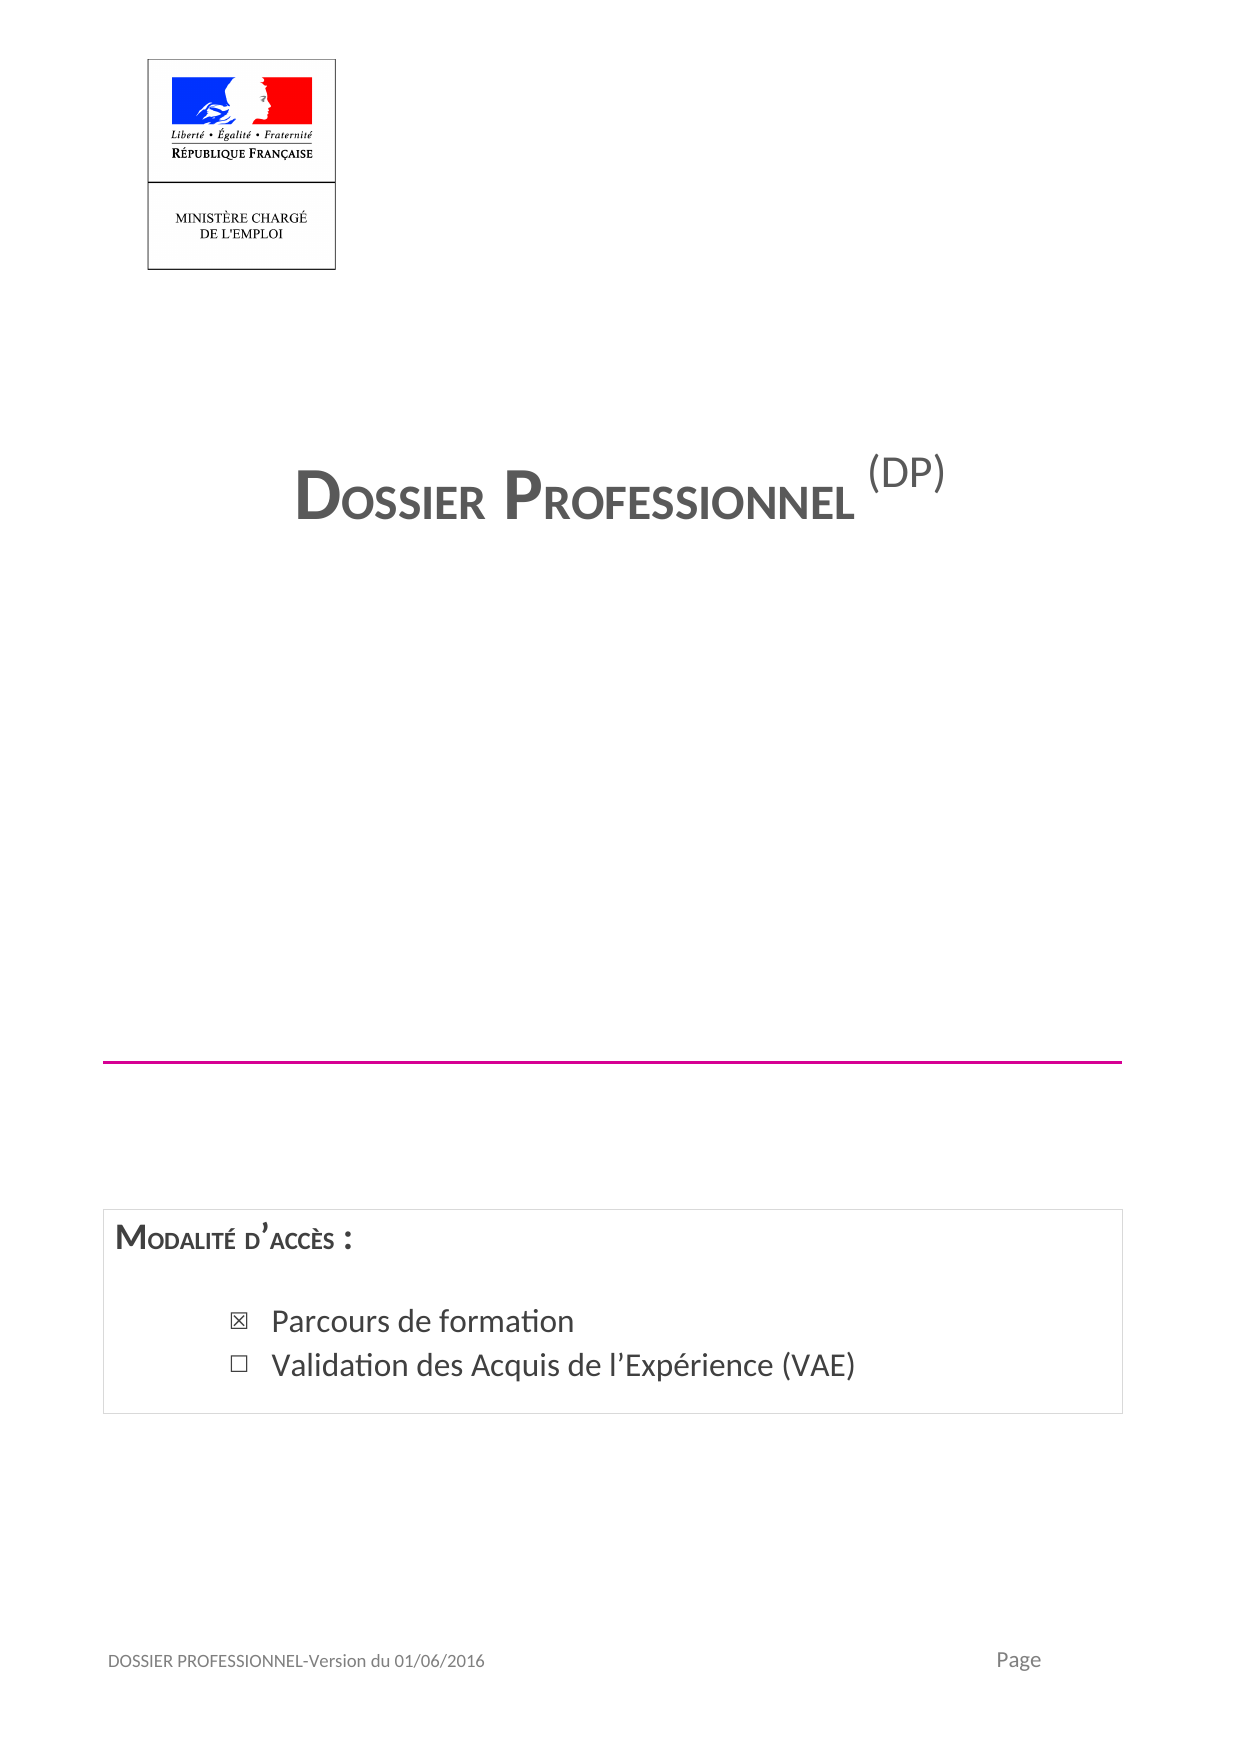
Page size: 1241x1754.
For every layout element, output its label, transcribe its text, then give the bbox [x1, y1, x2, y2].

table_cell ☐ [104, 1341, 260, 1384]
table_cell [103, 1064, 1122, 1209]
table_cell [104, 1385, 1122, 1413]
table_cell Parcours de formation [260, 1297, 1122, 1341]
picture [147, 59, 336, 270]
table_cell [104, 1259, 1122, 1297]
table_cell ☒ [104, 1297, 260, 1341]
table_cell Modalité d’accès : [104, 1210, 1122, 1259]
table_cell Validation des Acquis de l’Expérience (VAE) [260, 1341, 1122, 1384]
